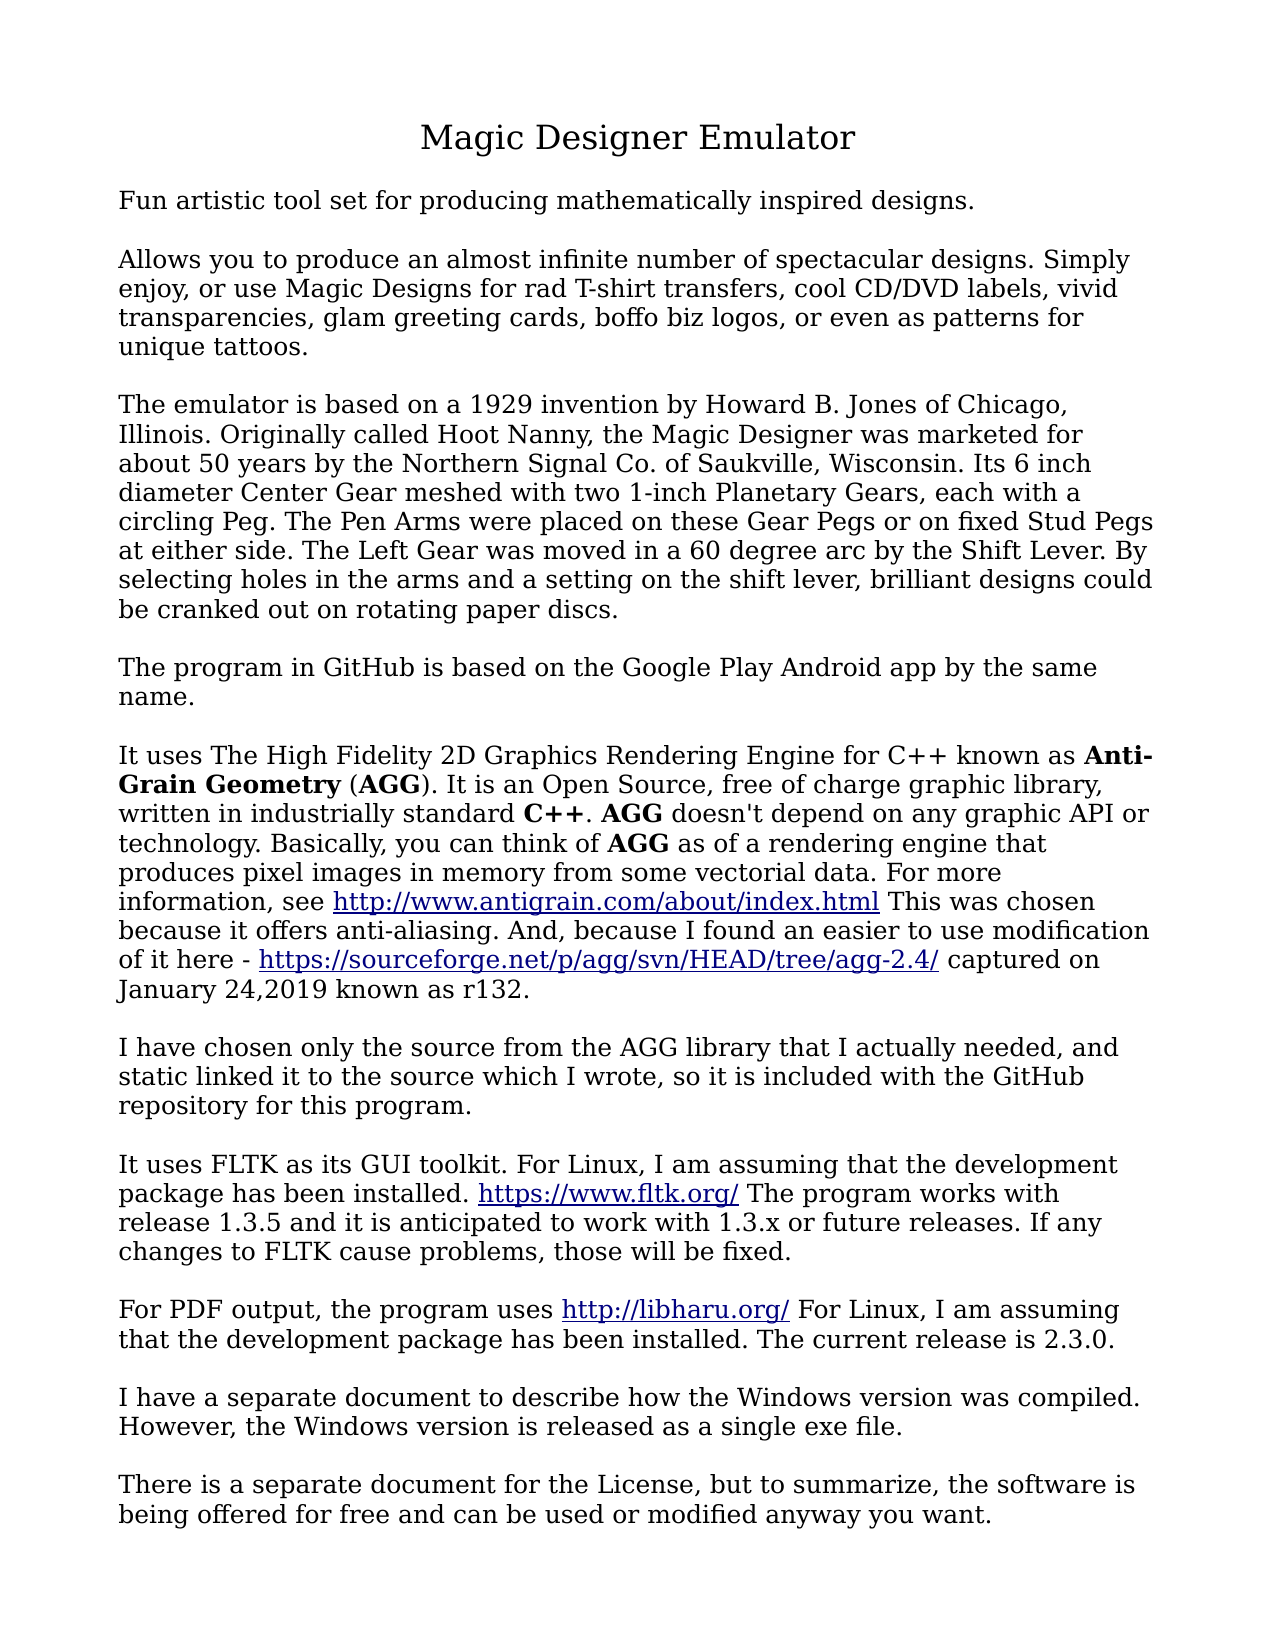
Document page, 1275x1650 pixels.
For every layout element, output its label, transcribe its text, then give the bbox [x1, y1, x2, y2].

text Fun artistic tool set for producing mathematically inspired designs. Allows you to produce an almost infinite number of spectacular designs. Simply enjoy, or use Magic Designs for rad T-shirt transfers, cool CD/DVD labels, vivid transparencies, glam greeting cards, boffo biz logos, or even as patterns for unique tattoos. The emulator is based on a 1929 invention by Howard B. Jones of Chicago, Illinois. Originally called Hoot Nanny, the Magic Designer was marketed for about 50 years by the Northern Signal Co. of Saukville, Wisconsin. Its 6 inch diameter Center Gear meshed with two 1-inch Planetary Gears, each with a circling Peg. The Pen Arms were placed on these Gear Pegs or on fixed Stud Pegs at either side. The Left Gear was moved in a 60 degree arc by the Shift Lever. By selecting holes in the arms and a setting on the shift lever, brilliant designs could be cranked out on rotating paper discs. The program in GitHub is based on the Google Play Android app by the same name. [118, 186, 1157, 711]
text It uses The High Fidelity 2D Graphics Rendering Engine for C++ known as Anti-Grain Geometry (AGG). It is an Open Source, free of charge graphic library, written in industrially standard C++. AGG doesn't depend on any graphic API or technology. Basically, you can think of AGG as of a rendering engine that produces pixel images in memory from some vectorial data. For more information, see http://www.antigrain.com/about/index.html This was chosen because it offers anti-aliasing. And, because I found an easier to use modification of it here - https://sourceforge.net/p/agg/svn/HEAD/tree/agg-2.4/ captured on January 24,2019 known as r132. [118, 741, 1157, 1004]
text It uses FLTK as its GUI toolkit. For Linux, I am assuming that the development package has been installed. https://www.fltk.org/ The program works with release 1.3.5 and it is anticipated to work with 1.3.x or future releases. If any changes to FLTK cause problems, those will be fixed. [118, 1150, 1157, 1266]
text There is a separate document for the License, but to summarize, the software is being offered for free and can be used or modified anyway you want. [118, 1471, 1157, 1529]
text I have a separate document to describe how the Windows version was compiled. However, the Windows version is released as a single exe file. [118, 1383, 1157, 1441]
text For PDF output, the program uses http://libharu.org/ For Linux, I am assuming that the development package has been installed. The current release is 2.3.0. [118, 1296, 1157, 1354]
text I have chosen only the source from the AGG library that I actually needed, and static linked it to the source which I wrote, so it is included with the GitHub repository for this program. [118, 1033, 1157, 1121]
